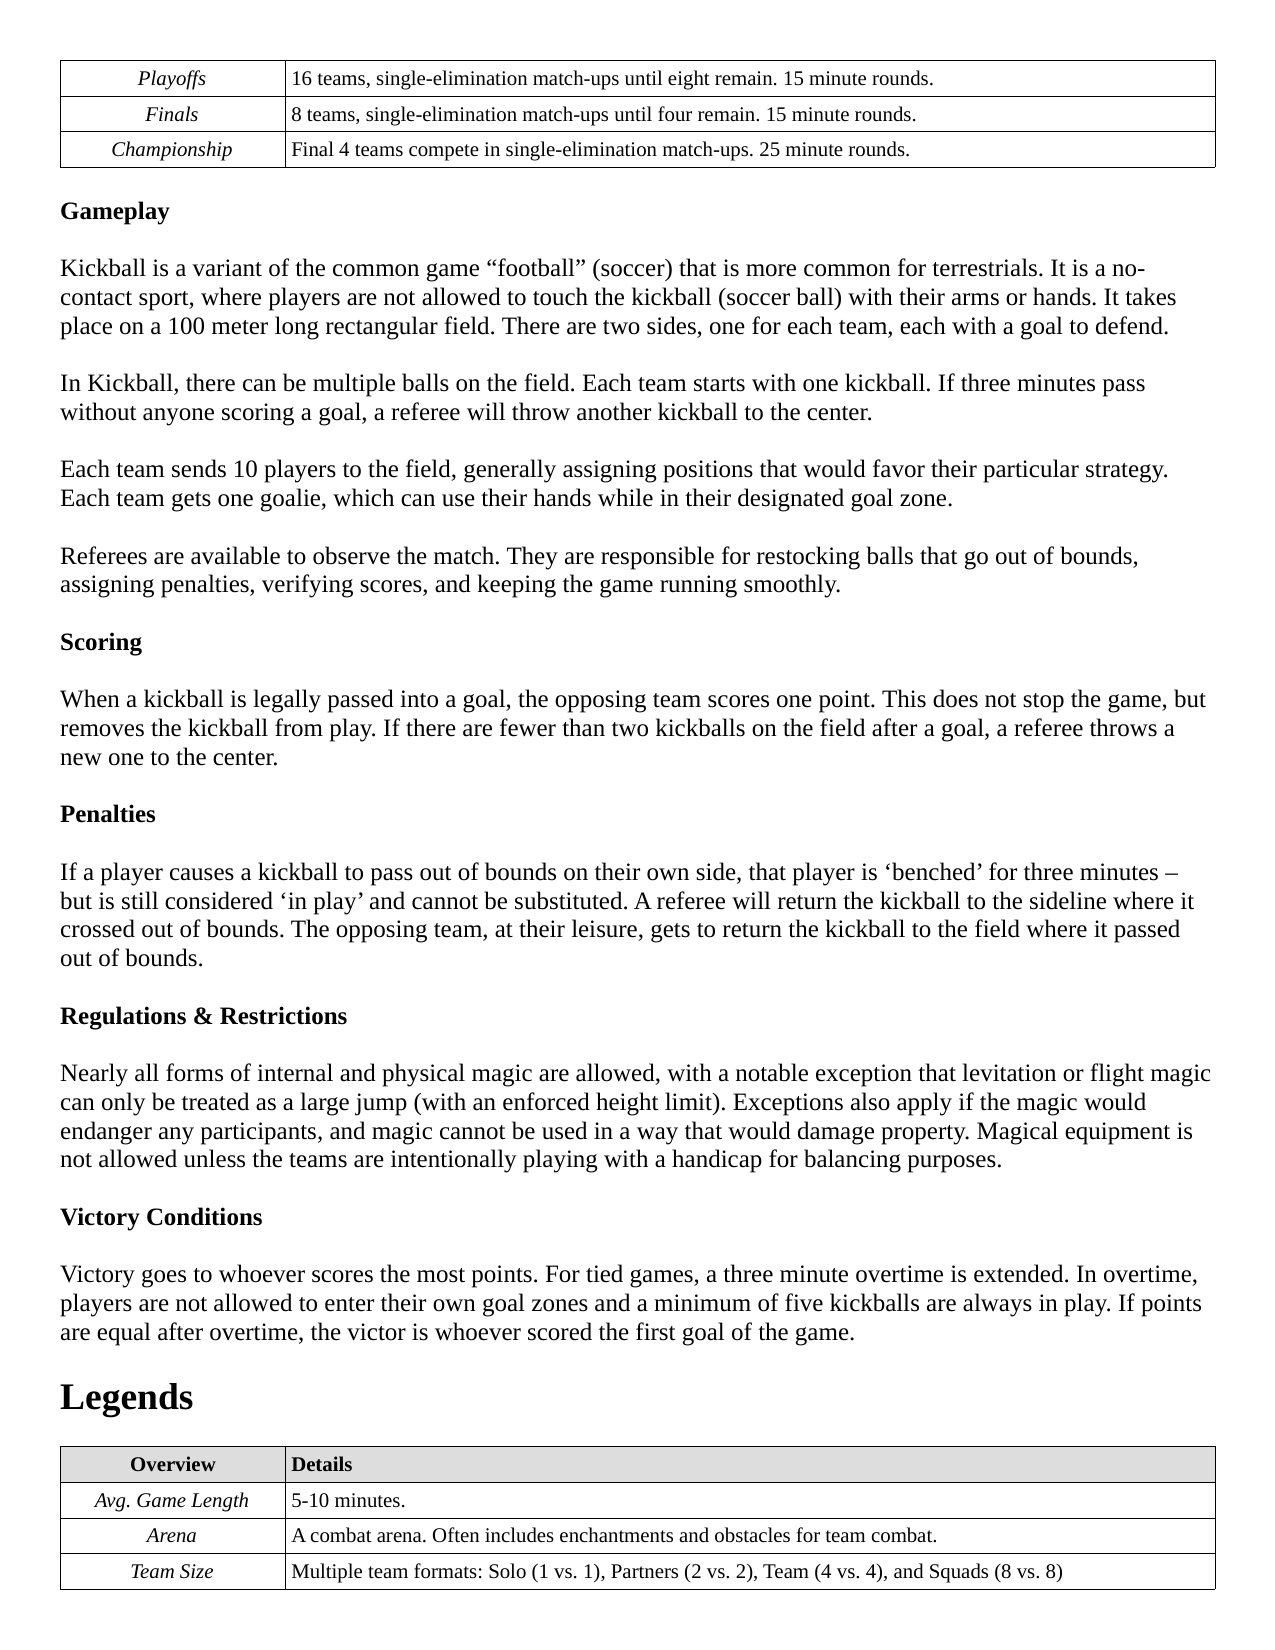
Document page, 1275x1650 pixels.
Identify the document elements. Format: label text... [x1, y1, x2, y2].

text Referees are available to observe the match. They are responsible for restocking balls that go out of bounds, assigning penalties, verifying scores, and keeping the game running smoothly. [60, 541, 1215, 598]
subtitle Scoring [60, 627, 1215, 656]
table_cell Arena [61, 1519, 285, 1553]
text Nearly all forms of internal and physical magic are allowed, with a notable exception that levitation or flight magic can only be treated as a large jump (with an enforced height limit). Exceptions also apply if the magic would endanger any participants, and magic cannot be used in a way that would damage property. Magical equipment is not allowed unless the teams are intentionally playing with a handicap for balancing purposes. [60, 1058, 1215, 1173]
text When a kickball is legally passed into a goal, the opposing team scores one point. This does not stop the game, but removes the kickball from play. If there are fewer than two kickballs on the field after a goal, a referee throws a new one to the center. [60, 684, 1215, 771]
table_cell Finals [61, 97, 285, 131]
text In Kickball, there can be multiple balls on the field. Each team starts with one kickball. If three minutes pass without anyone scoring a goal, a referee will throw another kickball to the center. [60, 368, 1215, 426]
text Kickball is a variant of the common game “football” (soccer) that is more common for terrestrials. It is a no-contact sport, where players are not allowed to touch the kickball (soccer ball) with their arms or hands. It takes place on a 100 meter long rectangular field. There are two sides, one for each team, each with a goal to defend. [60, 253, 1215, 339]
table_cell Multiple team formats: Solo (1 vs. 1), Partners (2 vs. 2), Team (4 vs. 4), and Squads (8 vs. 8) [286, 1554, 1215, 1589]
subtitle Gameplay [60, 196, 1215, 224]
table_cell Championship [61, 132, 285, 167]
subtitle Victory Conditions [60, 1202, 1215, 1231]
subtitle Regulations & Restrictions [60, 1001, 1215, 1029]
table_cell 5-10 minutes. [286, 1483, 1215, 1518]
text Victory goes to whoever scores the most points. For tied games, a three minute overtime is extended. In overtime, players are not allowed to enter their own goal zones and a minimum of five kickballs are always in play. If points are equal after overtime, the victor is whoever scored the first goal of the game. [60, 1259, 1215, 1346]
table_header Overview [61, 1447, 285, 1482]
subtitle Penalties [60, 799, 1215, 828]
table_cell A combat arena. Often includes enchantments and obstacles for team combat. [286, 1519, 1215, 1553]
table_cell Team Size [61, 1554, 285, 1589]
table_cell 8 teams, single-elimination match-ups until four remain. 15 minute rounds. [286, 97, 1215, 131]
table_cell Avg. Game Length [61, 1483, 285, 1518]
table_cell Playoffs [61, 61, 285, 96]
table_cell Final 4 teams compete in single-elimination match-ups. 25 minute rounds. [286, 132, 1215, 167]
subtitle Legends [60, 1374, 1215, 1418]
table_header Details [286, 1447, 1215, 1482]
text If a player causes a kickball to pass out of bounds on their own side, that player is ‘benched’ for three minutes – but is still considered ‘in play’ and cannot be substituted. A referee will return the kickball to the sideline where it crossed out of bounds. The opposing team, at their leisure, gets to return the kickball to the field where it passed out of bounds. [60, 857, 1215, 972]
table_cell 16 teams, single-elimination match-ups until eight remain. 15 minute rounds. [286, 61, 1215, 96]
text Each team sends 10 players to the field, generally assigning positions that would favor their particular strategy. Each team gets one goalie, which can use their hands while in their designated goal zone. [60, 454, 1215, 512]
